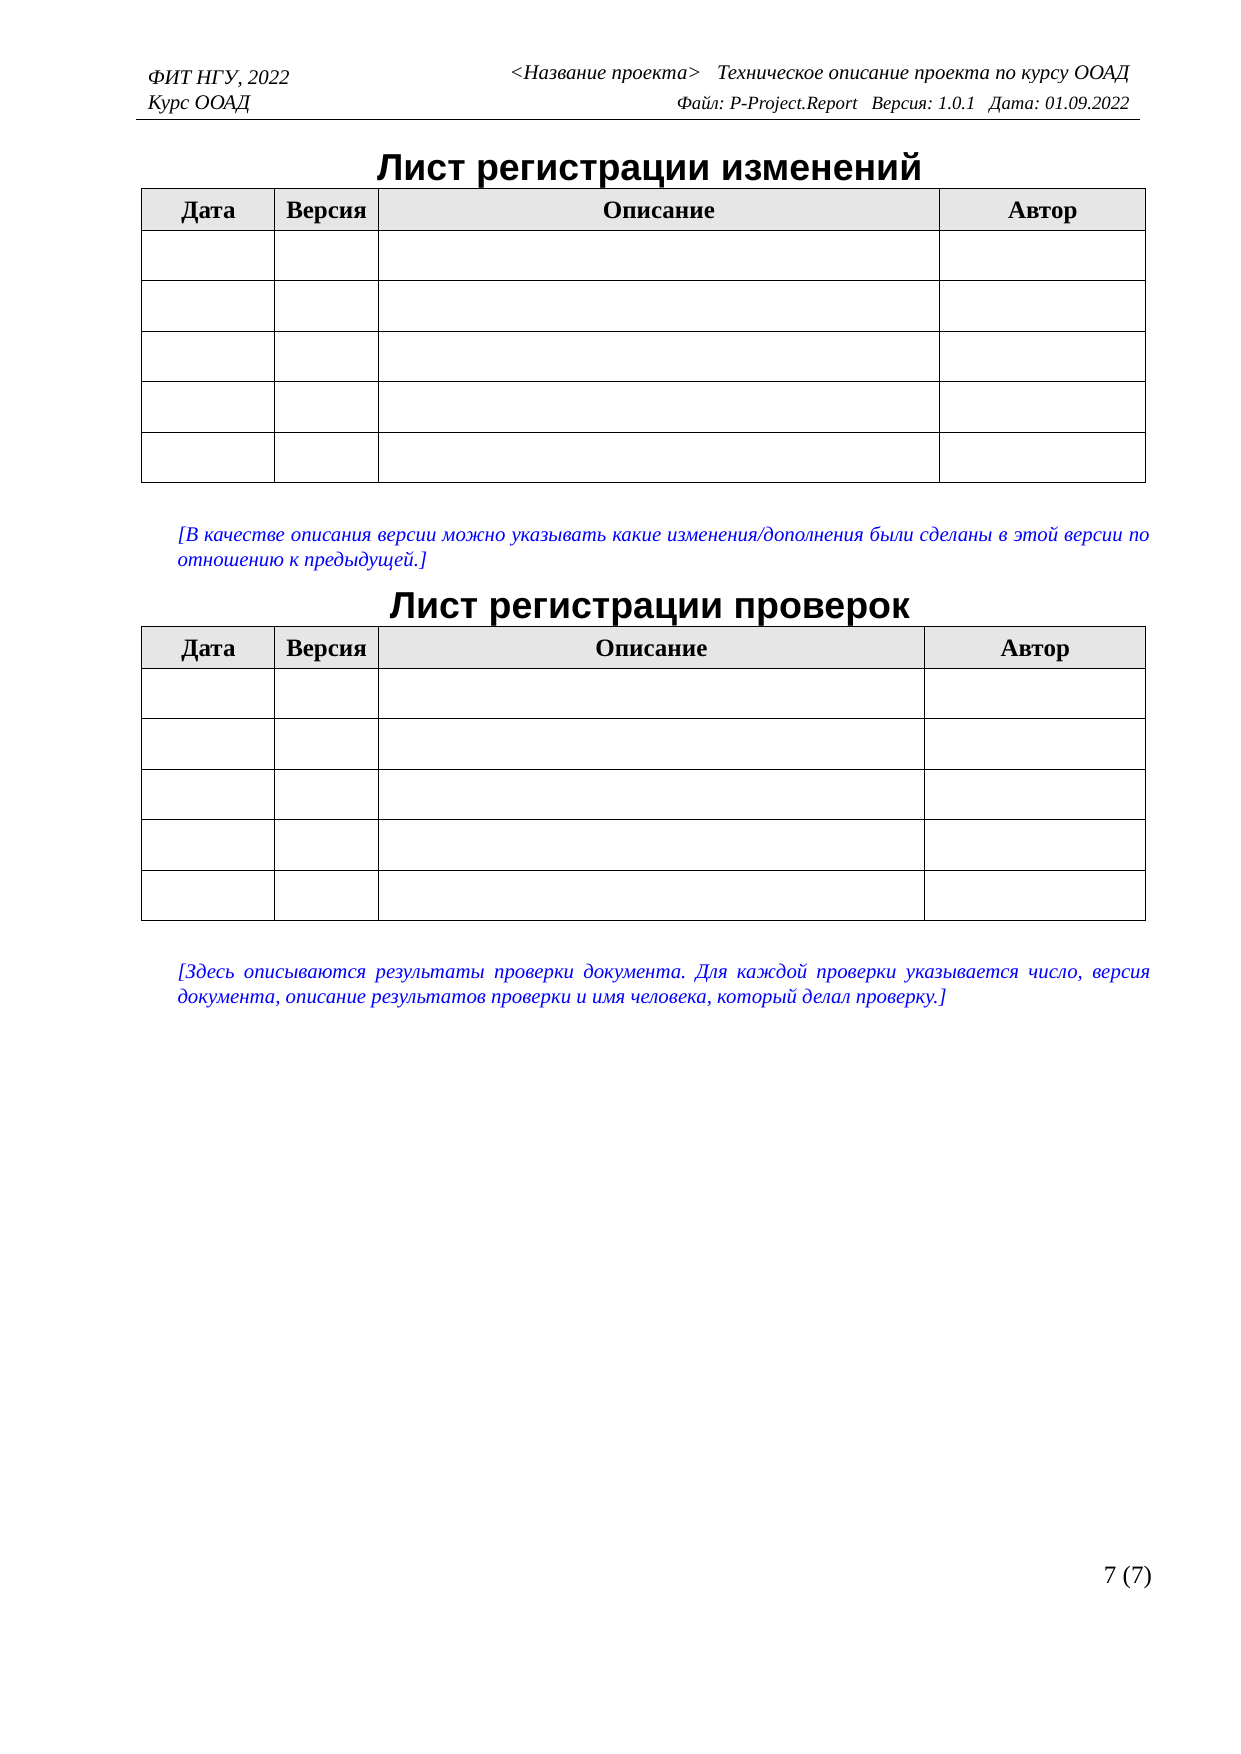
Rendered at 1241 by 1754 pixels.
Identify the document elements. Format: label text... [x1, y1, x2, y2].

table_cell [142, 871, 274, 920]
table_header Дата [142, 627, 274, 668]
table_cell [379, 281, 939, 331]
table_cell [940, 332, 1145, 381]
text [Здесь описываются результаты проверки документа. Для каждой проверки указывается число, версия документа, описание результатов проверки и имя человека, который делал проверку.] [177, 958, 1152, 1008]
table_cell [379, 770, 924, 819]
title Лист регистрации проверок [148, 583, 1152, 626]
table_cell [925, 871, 1145, 920]
table_cell [275, 770, 378, 819]
title Лист регистрации изменений [148, 145, 1152, 188]
table_cell [379, 719, 924, 769]
table_cell [142, 281, 274, 331]
table_cell [142, 719, 274, 769]
table_cell [379, 820, 924, 869]
table_cell [379, 433, 939, 482]
table_cell [275, 719, 378, 769]
table_cell [379, 382, 939, 432]
table_cell [275, 281, 378, 331]
table_cell [379, 231, 939, 280]
table_cell [379, 332, 939, 381]
table_cell [275, 820, 378, 869]
table_cell [379, 669, 924, 718]
table_cell [275, 231, 378, 280]
table_header Автор [925, 627, 1145, 668]
table_cell [142, 231, 274, 280]
table_cell [940, 433, 1145, 482]
table_cell [925, 770, 1145, 819]
table_cell [925, 820, 1145, 869]
text [В качестве описания версии можно указывать какие изменения/дополнения были сделаны в этой версии по отношению к предыдущей.] [177, 521, 1152, 571]
table_cell [142, 669, 274, 718]
table_header Описание [379, 189, 939, 230]
table_cell [142, 820, 274, 869]
table_cell [379, 871, 924, 920]
table_cell [275, 669, 378, 718]
table_cell [142, 433, 274, 482]
table_cell [275, 382, 378, 432]
table_cell [142, 332, 274, 381]
table_cell [940, 231, 1145, 280]
table_header Дата [142, 189, 274, 230]
table_cell [940, 281, 1145, 331]
table_cell [940, 382, 1145, 432]
table_header Версия [275, 189, 378, 230]
table_header Версия [275, 627, 378, 668]
table_cell [275, 332, 378, 381]
table_cell [275, 871, 378, 920]
table_cell [925, 719, 1145, 769]
table_header Автор [940, 189, 1145, 230]
table_cell [925, 669, 1145, 718]
table_cell [275, 433, 378, 482]
table_cell [142, 770, 274, 819]
table_header Описание [379, 627, 924, 668]
table_cell [142, 382, 274, 432]
